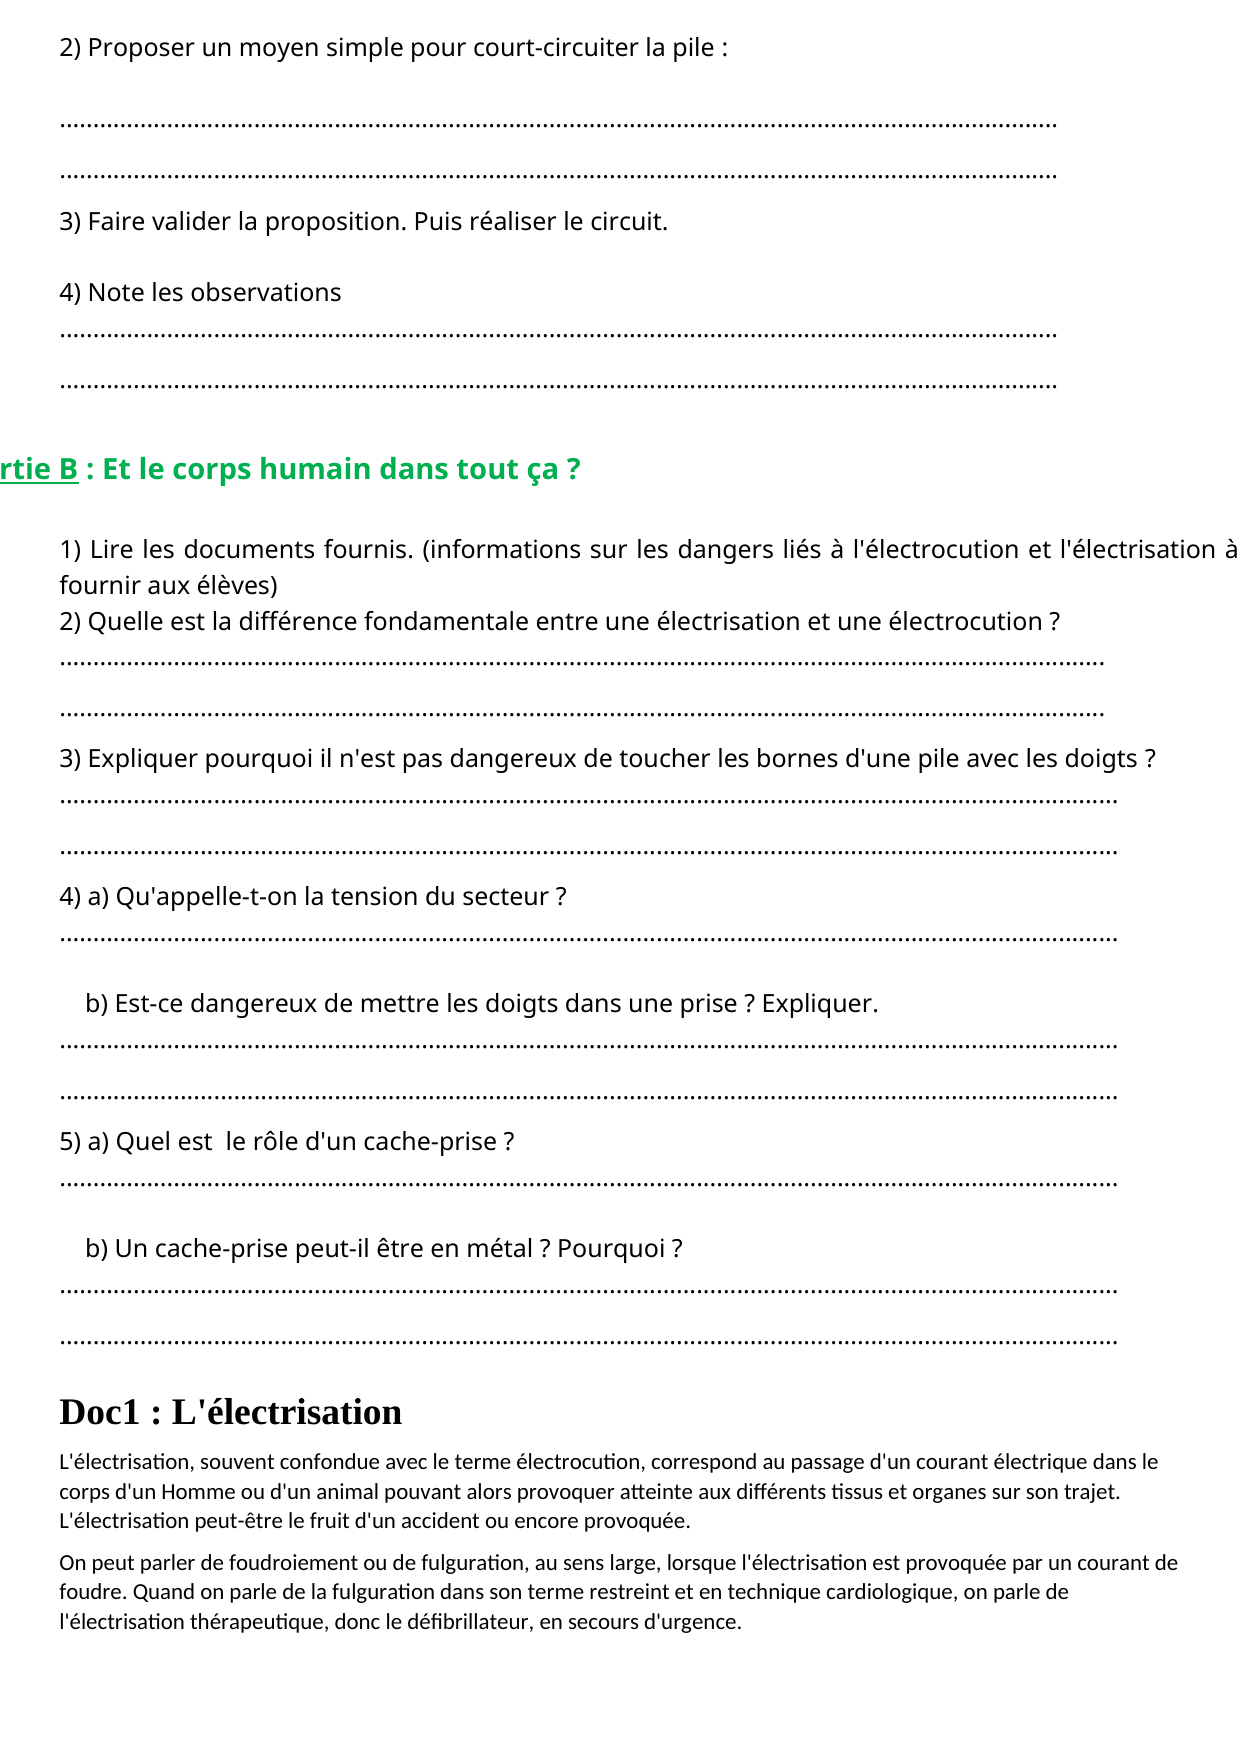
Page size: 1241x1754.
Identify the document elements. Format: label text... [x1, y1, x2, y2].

text ..................................................................................................................................................... [59, 101, 1181, 135]
text ............................................................................................................................................................ [59, 690, 1240, 724]
text ..................................................................................................................................................... [59, 152, 1181, 186]
text 3) Expliquer pourquoi il n'est pas dangereux de toucher les bornes d'une pile avec les doigts ? [59, 741, 1240, 775]
text .............................................................................................................................................................. [59, 1267, 1240, 1301]
text L'électrisation, souvent confondue avec le terme électrocution, correspond au passage d'un courant électrique dans le corps d'un Homme ou d'un animal pouvant alors provoquer atteinte aux différents tissus et organes sur son trajet. L'électrisation peut-être le fruit d'un accident ou encore provoquée. [59, 1447, 1181, 1534]
text .............................................................................................................................................................. [59, 828, 1240, 862]
text On peut parler de foudroiement ou de fulguration, au sens large, lorsque l'électrisation est provoquée par un courant de foudre. Quand on parle de la fulguration dans son terme restreint et en technique cardiologique, on parle de l'électrisation thérapeutique, donc le défibrillateur, en secours d'urgence. [59, 1548, 1181, 1635]
text Partie B : Et le corps humain dans tout ça ? [0, 448, 1240, 488]
text 3) Faire valider la proposition. Puis réaliser le circuit. [59, 203, 1181, 237]
text .............................................................................................................................................................. [59, 1073, 1240, 1107]
text .............................................................................................................................................................. [59, 1318, 1240, 1352]
text 1) Lire les documents fournis. (informations sur les dangers liés à l'électrocution et l'électrisation à fournir aux élèves) [59, 532, 1240, 602]
text 4) Note les observations [59, 274, 1181, 309]
text 4) a) Qu'appelle-t-on la tension du secteur ? [59, 879, 1240, 913]
text ..................................................................................................................................................... [59, 361, 1181, 395]
text b) Est-ce dangereux de mettre les doigts dans une prise ? Expliquer. [59, 986, 1240, 1020]
text .............................................................................................................................................................. [59, 1022, 1240, 1056]
text 2) Quelle est la différence fondamentale entre une électrisation et une électrocution ? [59, 603, 1240, 637]
text ............................................................................................................................................................ [59, 639, 1240, 673]
subtitle Doc1 : L'électrisation [59, 1390, 1181, 1433]
text 5) a) Quel est le rôle d'un cache-prise ? [59, 1124, 1240, 1158]
text .............................................................................................................................................................. [59, 914, 1240, 949]
text ..................................................................................................................................................... [59, 310, 1181, 344]
text .............................................................................................................................................................. [59, 777, 1240, 811]
text 2) Proposer un moyen simple pour court-circuiter la pile : [59, 29, 1181, 64]
text b) Un cache-prise peut-il être en métal ? Pourquoi ? [59, 1231, 1240, 1265]
text .............................................................................................................................................................. [59, 1159, 1240, 1194]
